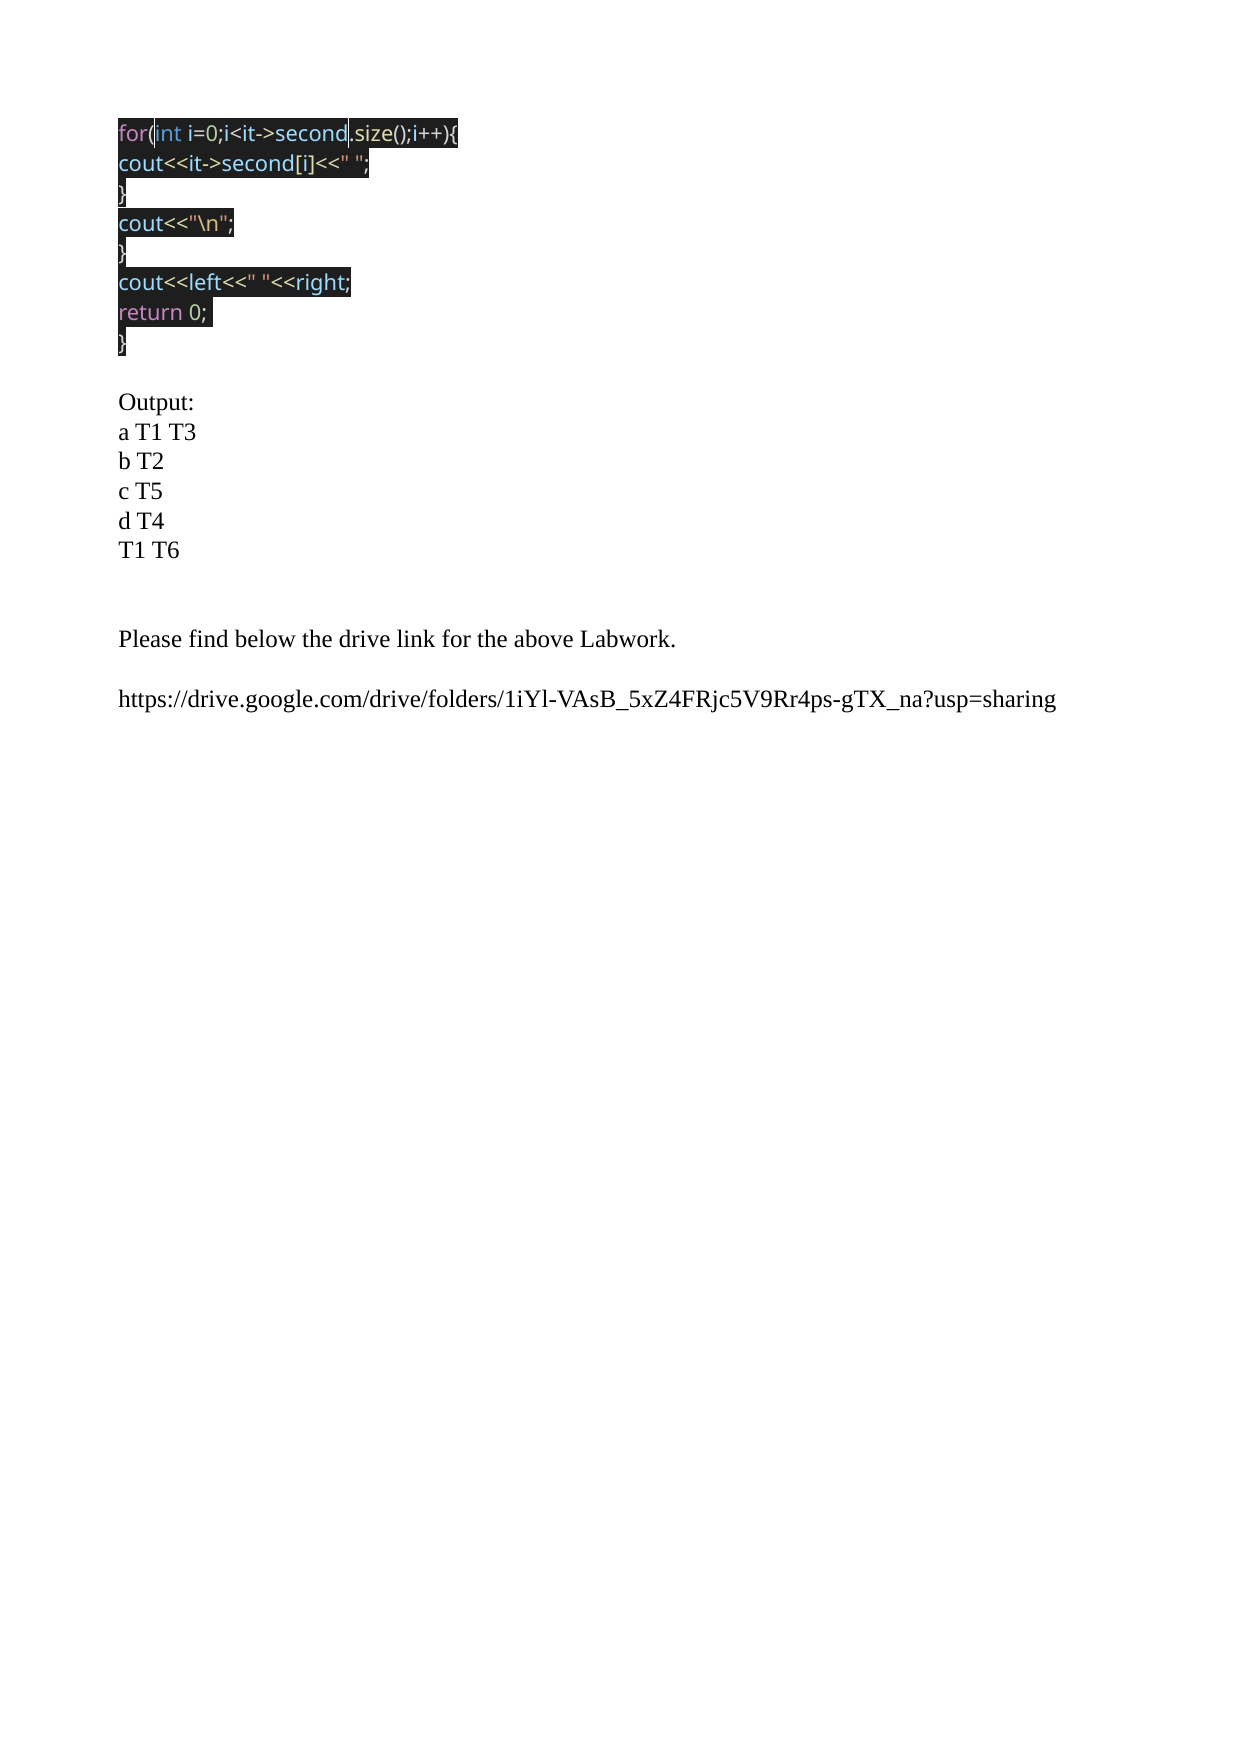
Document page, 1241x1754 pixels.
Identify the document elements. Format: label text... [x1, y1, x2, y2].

text } [118, 327, 1122, 356]
text return 0; [118, 297, 1122, 327]
text } [118, 178, 1122, 207]
text cout<<"\n"; [118, 207, 1122, 237]
text a T1 T3 [118, 416, 1122, 446]
text c T5 [118, 475, 1122, 505]
text cout<<left<<" "<<right; [118, 267, 1122, 297]
text } [118, 237, 1122, 267]
text T1 T6 [118, 534, 1122, 564]
text d T4 [118, 505, 1122, 534]
text b T2 [118, 446, 1122, 475]
text cout<<it->second[i]<<" "; [118, 148, 1122, 178]
text for(int i=0;i<it->second.size();i++){ [118, 118, 1122, 148]
text Output: [118, 386, 1122, 416]
text https://drive.google.com/drive/folders/1iYl-VAsB_5xZ4FRjc5V9Rr4ps-gTX_na?usp=sharing [118, 683, 1122, 713]
text Please find below the drive link for the above Labwork. [118, 624, 1122, 653]
